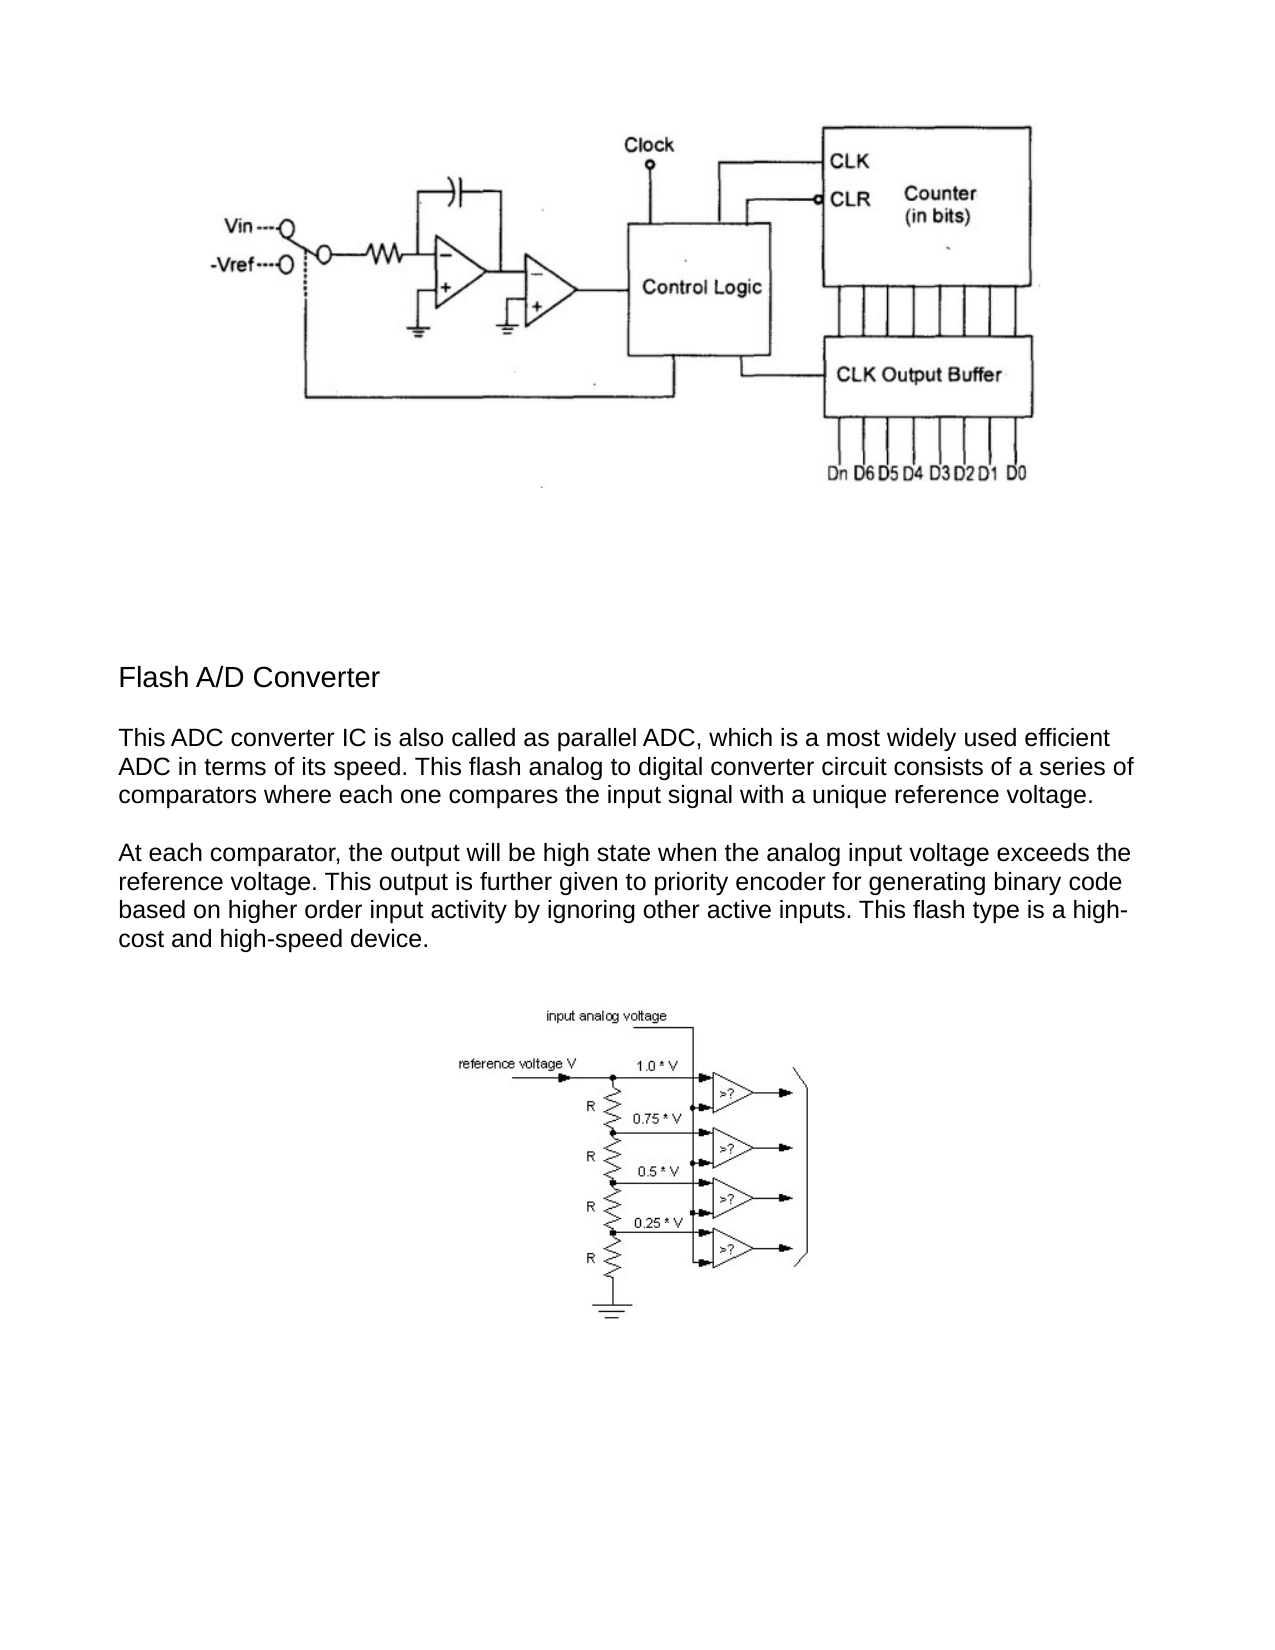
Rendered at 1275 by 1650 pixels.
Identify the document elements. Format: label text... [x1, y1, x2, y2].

text Flash A/D Converter [118, 660, 1157, 694]
text This ADC converter IC is also called as parallel ADC, which is a most widely used efficient ADC in terms of its speed. This flash analog to digital converter circuit consists of a series of comparators where each one compares the input signal with a unique reference voltage. [118, 723, 1157, 809]
picture [207, 122, 1041, 488]
picture [457, 1007, 818, 1326]
text At each comparator, the output will be high state when the analog input voltage exceeds the reference voltage. This output is further given to priority encoder for generating binary code based on higher order input activity by ignoring other active inputs. This flash type is a high-cost and high-speed device. [118, 838, 1157, 953]
